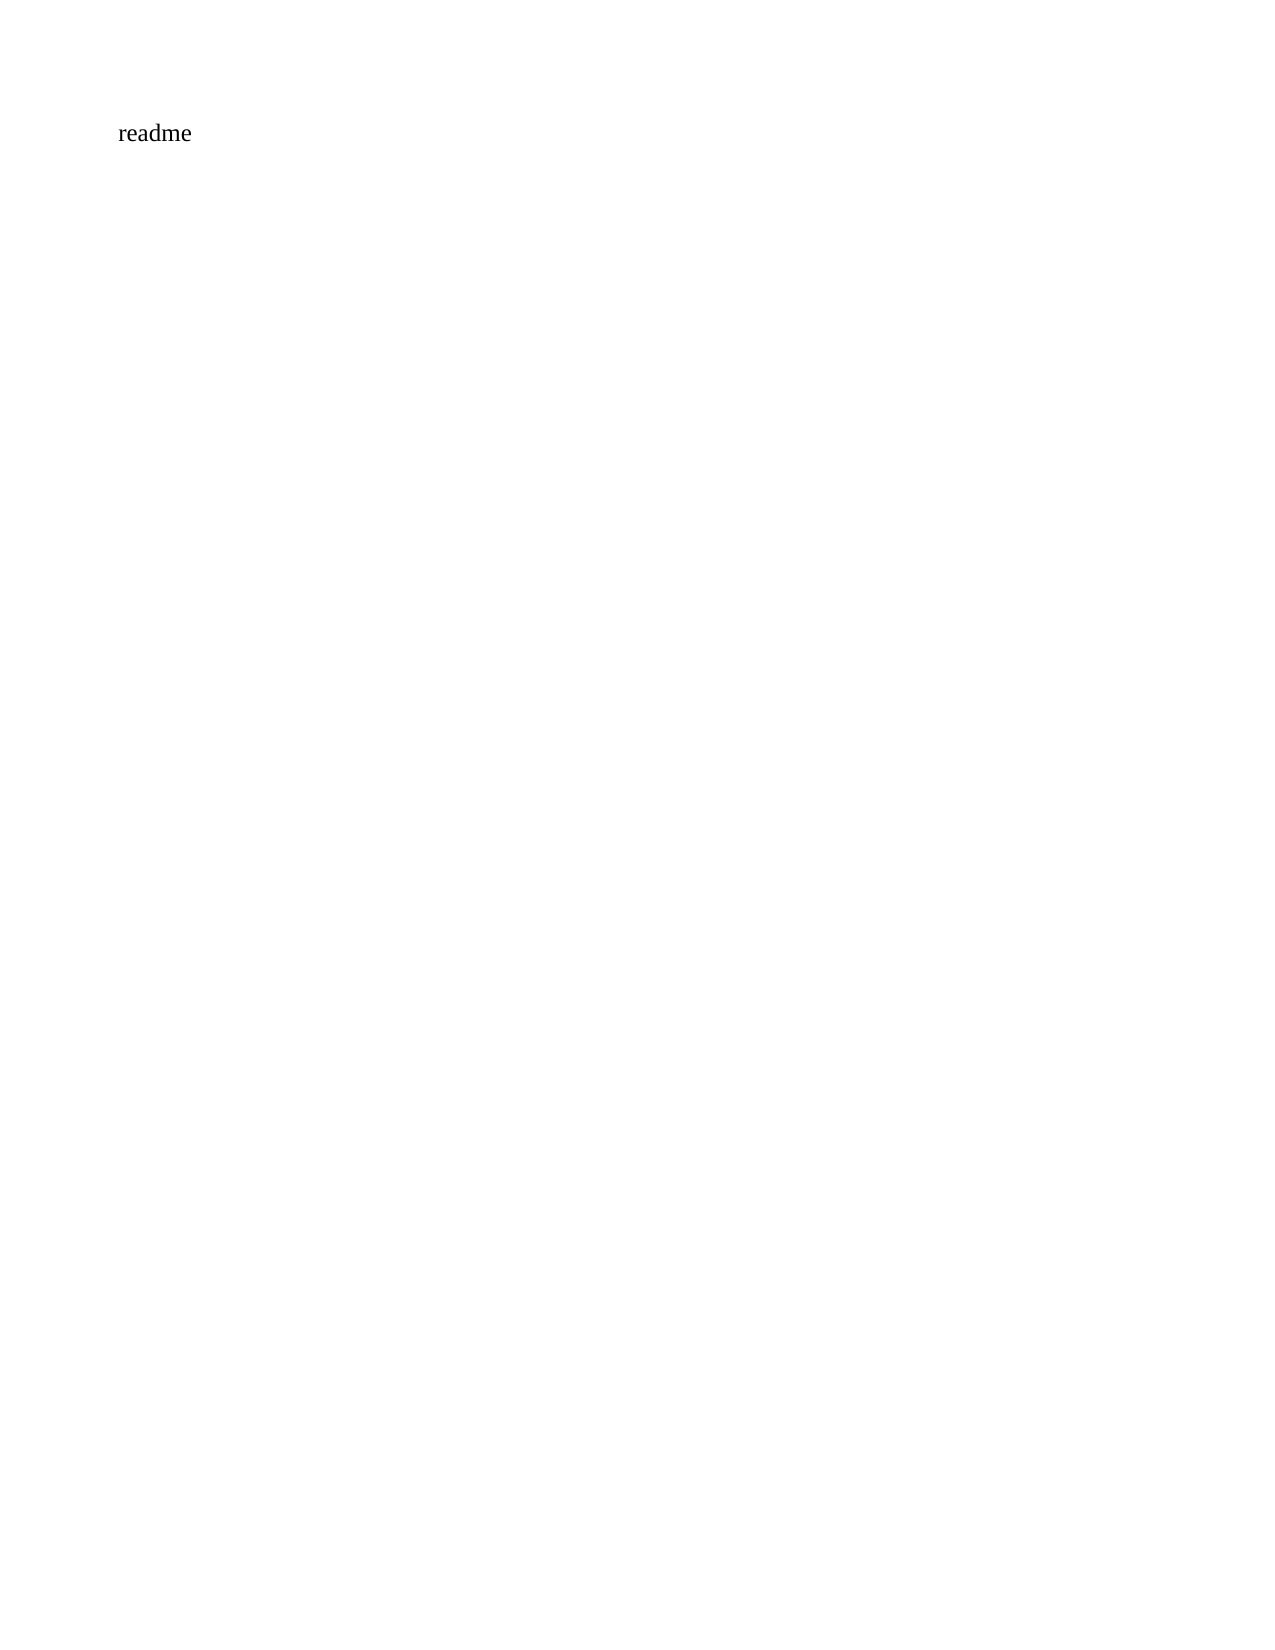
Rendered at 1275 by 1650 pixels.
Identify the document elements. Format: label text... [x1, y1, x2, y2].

text readme [118, 118, 1157, 147]
